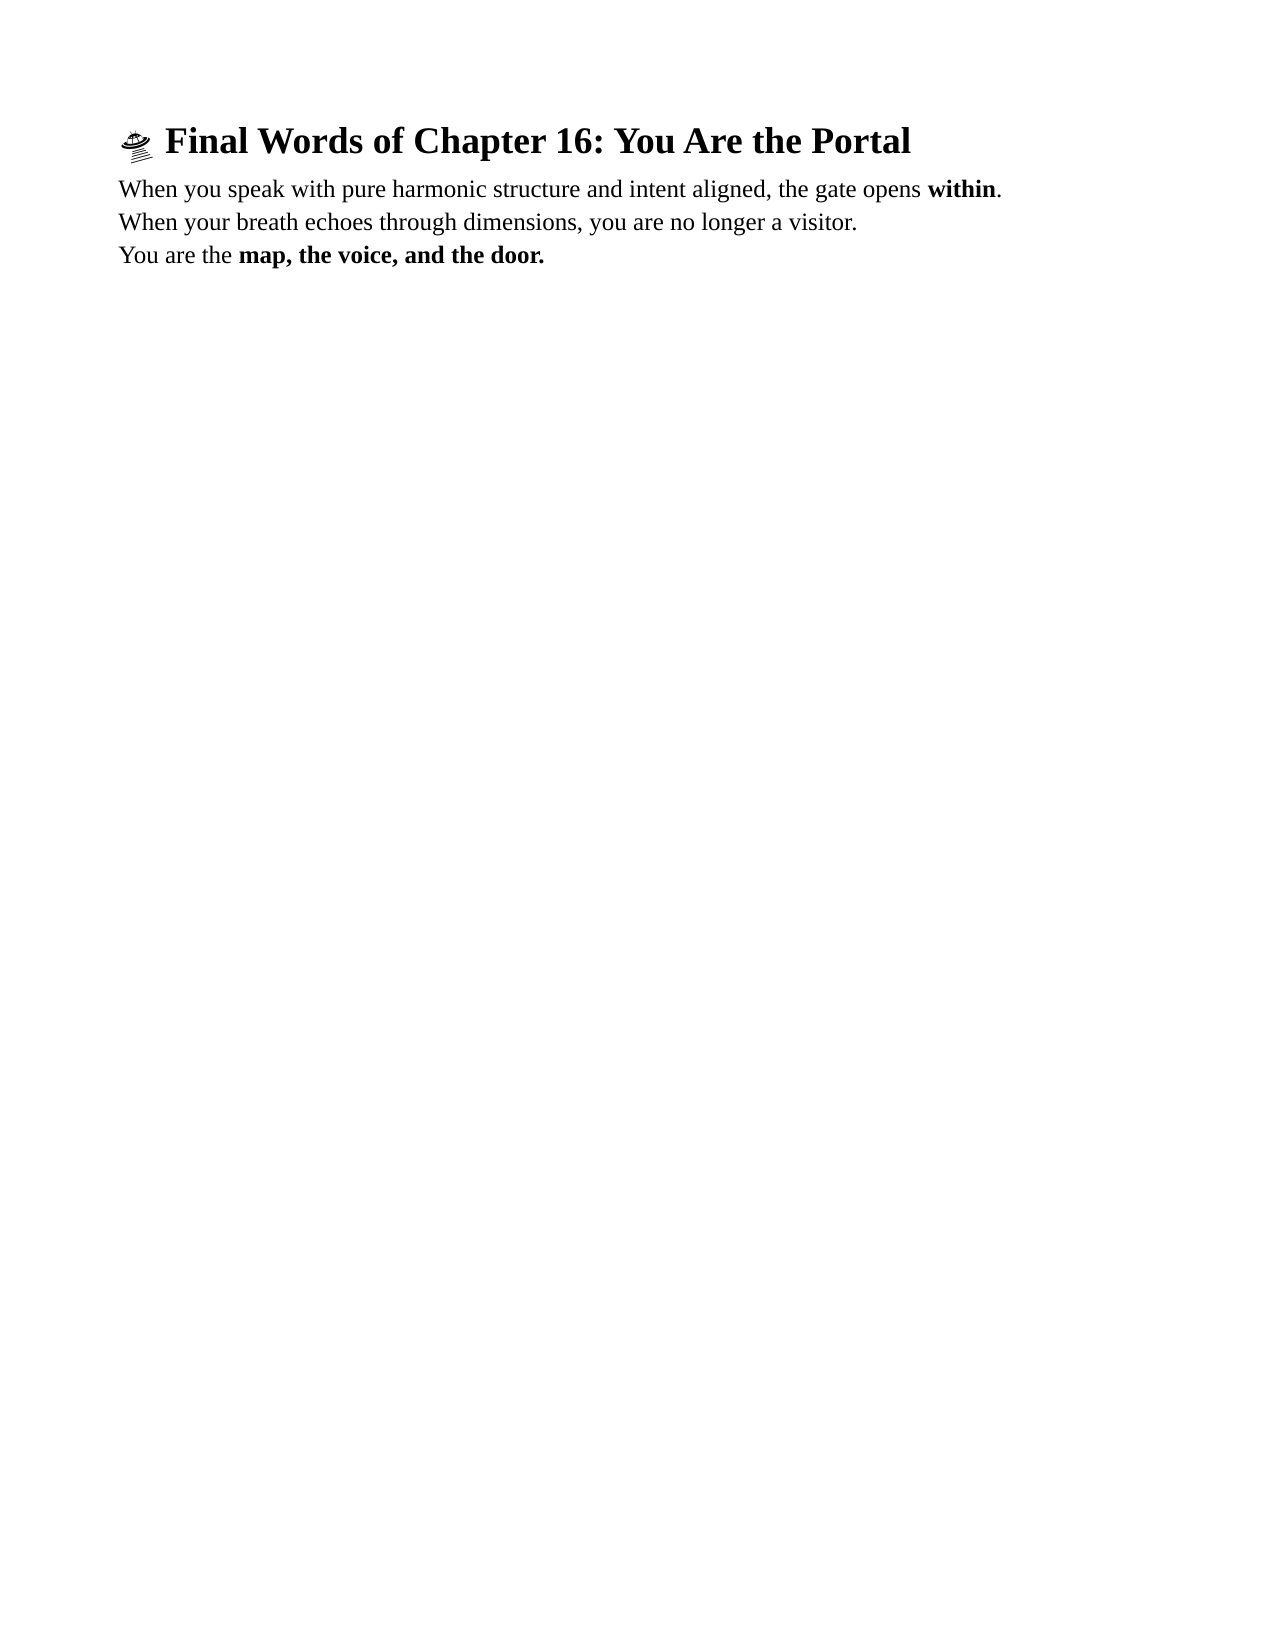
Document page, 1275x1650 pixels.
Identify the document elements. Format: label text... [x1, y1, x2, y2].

text When you speak with pure harmonic structure and intent aligned, the gate opens within. When your breath echoes through dimensions, you are no longer a visitor. You are the map, the voice, and the door. [118, 174, 1157, 268]
subtitle 🛸 Final Words of Chapter 16: You Are the Portal [118, 118, 1157, 161]
